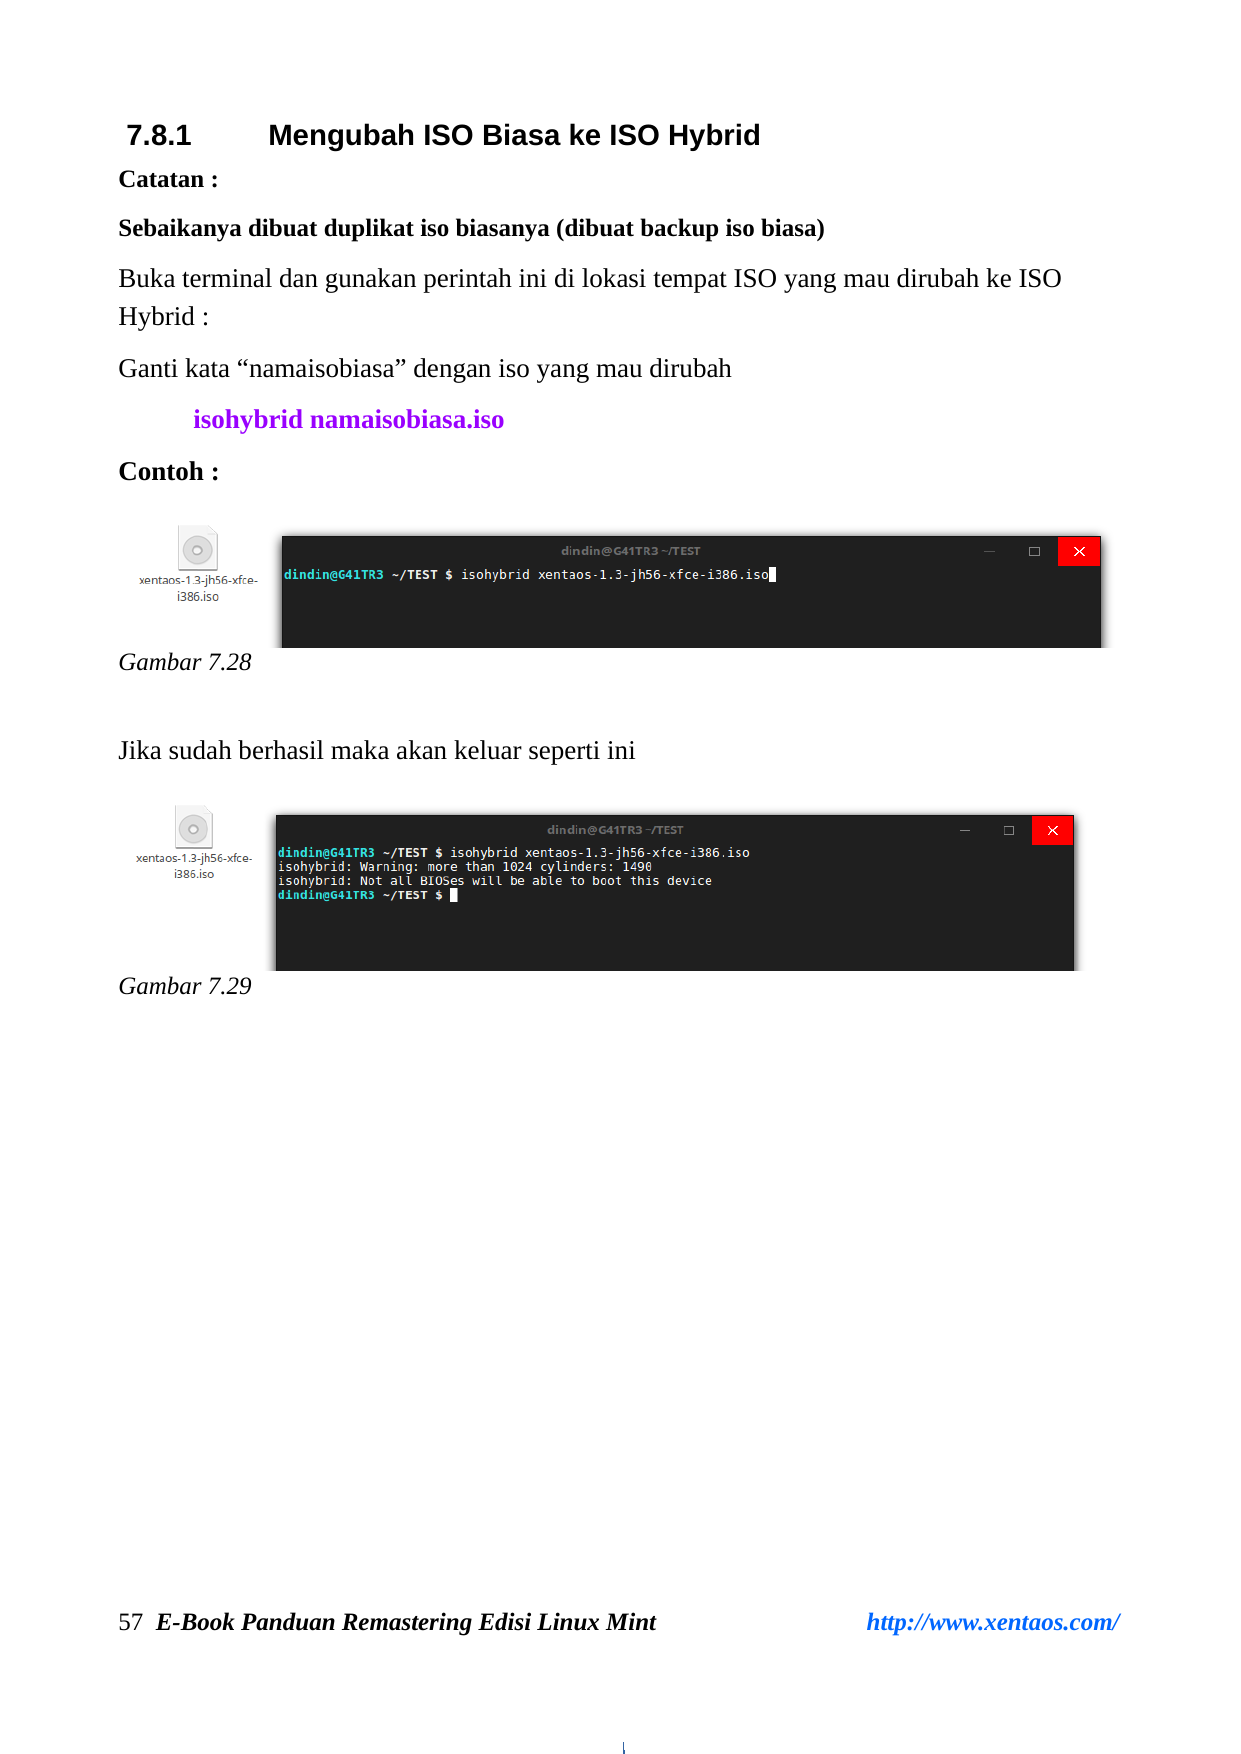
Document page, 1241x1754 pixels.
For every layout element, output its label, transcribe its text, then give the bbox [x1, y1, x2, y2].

picture [118, 519, 1123, 648]
text Buka terminal dan gunakan perintah ini di lokasi tempat ISO yang mau dirubah ke ISO Hybrid : [118, 262, 1122, 331]
text Gambar 7.28 [118, 648, 1122, 676]
text Gambar 7.29 [118, 971, 1122, 999]
text Jika sudah berhasil maka akan keluar seperti ini [118, 734, 1122, 765]
text Contoh : [118, 455, 1122, 487]
text isohybrid namaisobiasa.iso [118, 403, 1122, 435]
picture [118, 798, 1123, 971]
text Catatan : [118, 164, 1122, 193]
text Ganti kata “namaisobiasa” dengan iso yang mau dirubah [118, 352, 1122, 383]
text Sebaikanya dibuat duplikat iso biasanya (dibuat backup iso biasa) [118, 213, 1122, 242]
subtitle Mengubah ISO Biasa ke ISO Hybrid [118, 118, 1122, 152]
